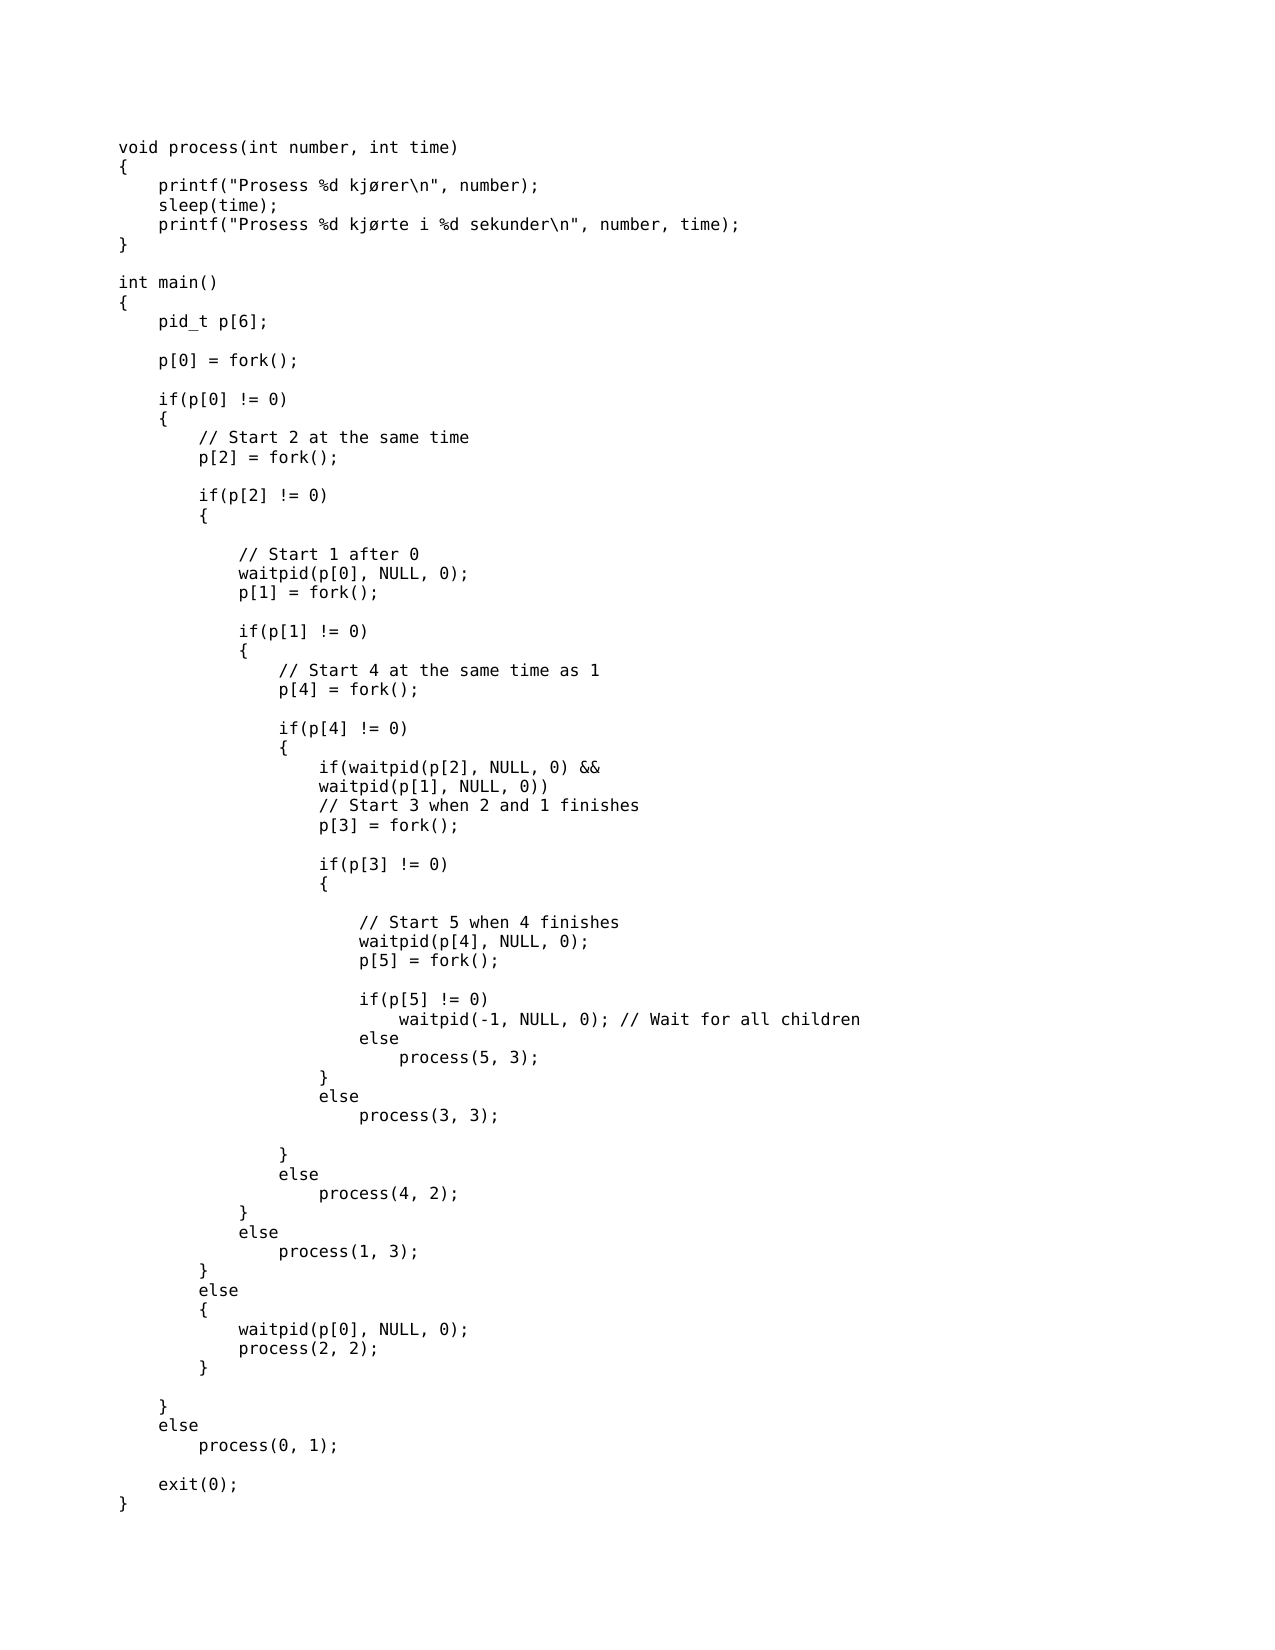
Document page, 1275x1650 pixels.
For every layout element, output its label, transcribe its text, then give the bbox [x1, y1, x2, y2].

text p[3] = fork(); [118, 816, 1157, 835]
text if(waitpid(p[2], NULL, 0) && [118, 757, 1157, 777]
text if(p[4] != 0) [118, 719, 1157, 738]
text void process(int number, int time) [118, 137, 1157, 157]
text else [118, 1281, 1157, 1300]
text { [118, 641, 1157, 661]
text process(2, 2); [118, 1339, 1157, 1358]
text } [118, 1067, 1157, 1087]
text waitpid(p[0], NULL, 0); [118, 1319, 1157, 1339]
text if(p[5] != 0) [118, 990, 1157, 1009]
text else [118, 1029, 1157, 1048]
text } [118, 1358, 1157, 1377]
text process(3, 3); [118, 1106, 1157, 1126]
text waitpid(p[1], NULL, 0)) [118, 777, 1157, 796]
text pid_t p[6]; [118, 312, 1157, 331]
text // Start 1 after 0 [118, 544, 1157, 564]
text else [118, 1222, 1157, 1242]
text sleep(time); [118, 196, 1157, 215]
text printf("Prosess %d kjører\n", number); [118, 176, 1157, 196]
text process(5, 3); [118, 1048, 1157, 1067]
text } [118, 1397, 1157, 1416]
text { [118, 738, 1157, 757]
text p[1] = fork(); [118, 583, 1157, 602]
text exit(0); [118, 1474, 1157, 1494]
text waitpid(p[4], NULL, 0); [118, 932, 1157, 951]
text { [118, 292, 1157, 312]
text } [118, 1261, 1157, 1281]
text else [118, 1416, 1157, 1436]
text p[2] = fork(); [118, 447, 1157, 467]
text if(p[2] != 0) [118, 486, 1157, 506]
text p[4] = fork(); [118, 680, 1157, 699]
text // Start 3 when 2 and 1 finishes [118, 796, 1157, 816]
text waitpid(p[0], NULL, 0); [118, 564, 1157, 583]
text process(0, 1); [118, 1436, 1157, 1455]
text // Start 2 at the same time [118, 428, 1157, 447]
text if(p[0] != 0) [118, 389, 1157, 409]
text else [118, 1087, 1157, 1106]
text int main() [118, 273, 1157, 292]
text { [118, 506, 1157, 525]
text if(p[1] != 0) [118, 622, 1157, 641]
text { [118, 409, 1157, 428]
text { [118, 874, 1157, 893]
text process(1, 3); [118, 1242, 1157, 1261]
text // Start 5 when 4 finishes [118, 912, 1157, 932]
text p[0] = fork(); [118, 351, 1157, 370]
text { [118, 157, 1157, 176]
text process(4, 2); [118, 1184, 1157, 1203]
text p[5] = fork(); [118, 951, 1157, 971]
text } [118, 234, 1157, 254]
text waitpid(-1, NULL, 0); // Wait for all children [118, 1009, 1157, 1029]
text } [118, 1494, 1157, 1513]
text // Start 4 at the same time as 1 [118, 661, 1157, 680]
text { [118, 1300, 1157, 1319]
text } [118, 1203, 1157, 1222]
text if(p[3] != 0) [118, 854, 1157, 874]
text printf("Prosess %d kjørte i %d sekunder\n", number, time); [118, 215, 1157, 234]
text } [118, 1145, 1157, 1164]
text else [118, 1164, 1157, 1184]
